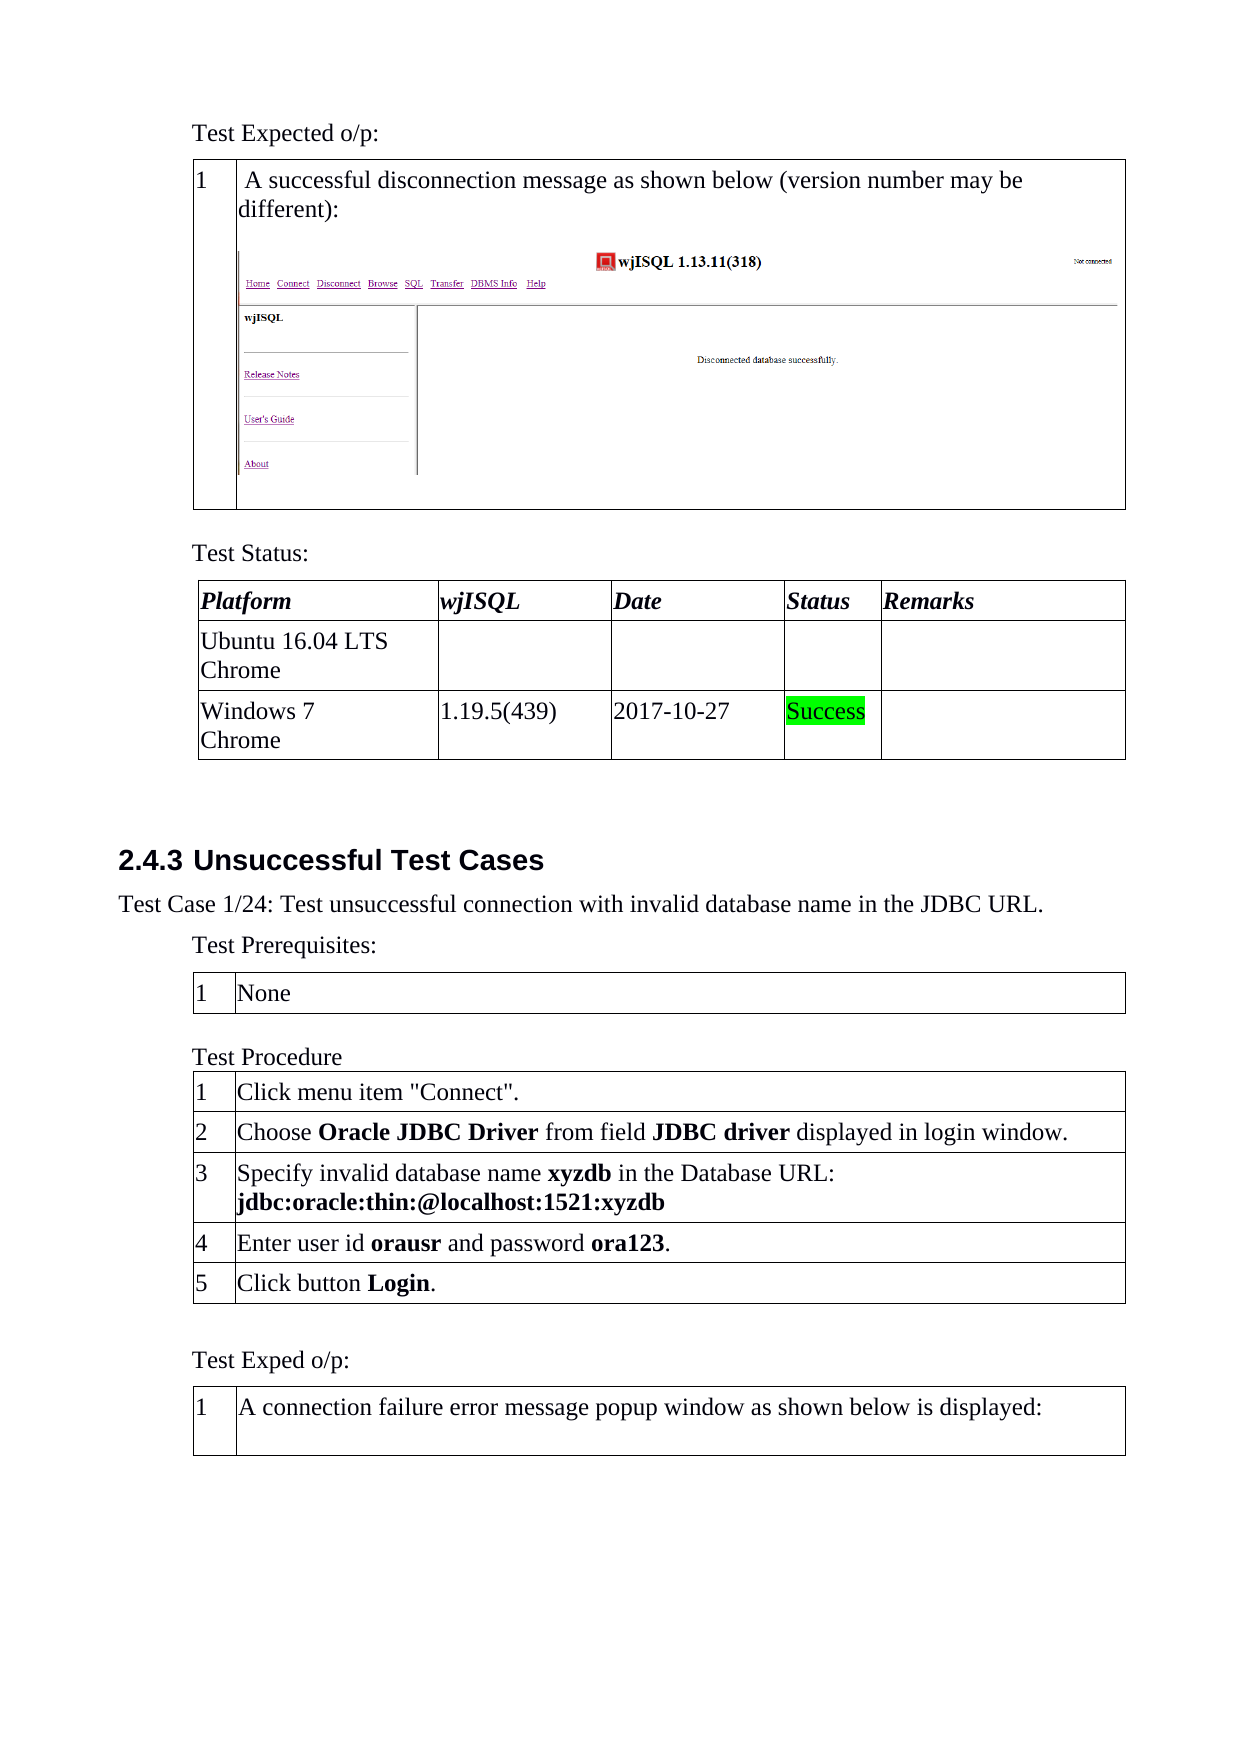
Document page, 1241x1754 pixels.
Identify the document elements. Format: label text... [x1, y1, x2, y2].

table_header A successful disconnection message as shown below (version number may be different): [237, 160, 1125, 509]
table_header Date [612, 581, 784, 620]
table_cell [439, 621, 611, 690]
text Test Procedure [118, 1042, 1122, 1071]
text Test Status: [118, 538, 1122, 567]
table_cell 3 [194, 1153, 235, 1221]
table_header wjISQL [439, 581, 611, 620]
table_cell Choose Oracle JDBC Driver from field JDBC driver displayed in login window. [236, 1112, 1125, 1152]
table_header A connection failure error message popup window as shown below is displayed: [237, 1387, 1125, 1455]
table_header 1 [194, 1072, 235, 1111]
table_header None [236, 973, 1125, 1012]
table_header Status [785, 581, 881, 620]
table_header 1 [194, 973, 235, 1012]
table_cell Success [785, 691, 881, 759]
text Test Exped o/p: [118, 1345, 1122, 1373]
table_cell Windows 7 Chrome [199, 691, 438, 759]
table_cell Ubuntu 16.04 LTS Chrome [199, 621, 438, 690]
text Test Expected o/p: [118, 118, 1122, 147]
table_cell Specify invalid database name xyzdb in the Database URL: jdbc:oracle:thin:@localhost:1521:xyzdb [236, 1153, 1125, 1221]
table_cell Enter user id orausr and password ora123. [236, 1223, 1125, 1262]
text Test Case 1/24: Test unsuccessful connection with invalid database name in the JDBC URL. [118, 889, 1122, 918]
table_cell 1.19.5(439) [439, 691, 611, 759]
table_cell 2 [194, 1112, 235, 1152]
table_header 1 [194, 1387, 236, 1455]
table_header Remarks [882, 581, 1125, 620]
table_cell 2017-10-27 [612, 691, 784, 759]
table_cell [882, 621, 1125, 690]
table_header Click menu item "Connect". [236, 1072, 1125, 1111]
table_cell 5 [194, 1263, 235, 1303]
table_cell 4 [194, 1223, 235, 1262]
subtitle Unsuccessful Test Cases [118, 843, 1122, 877]
table_header 1 [194, 160, 236, 509]
table_cell [882, 691, 1125, 759]
table_cell Click button Login. [236, 1263, 1125, 1303]
table_header Platform [199, 581, 438, 620]
table_cell [785, 621, 881, 690]
text Test Prerequisites: [118, 931, 1122, 959]
table_cell [612, 621, 784, 690]
picture [237, 251, 1118, 475]
